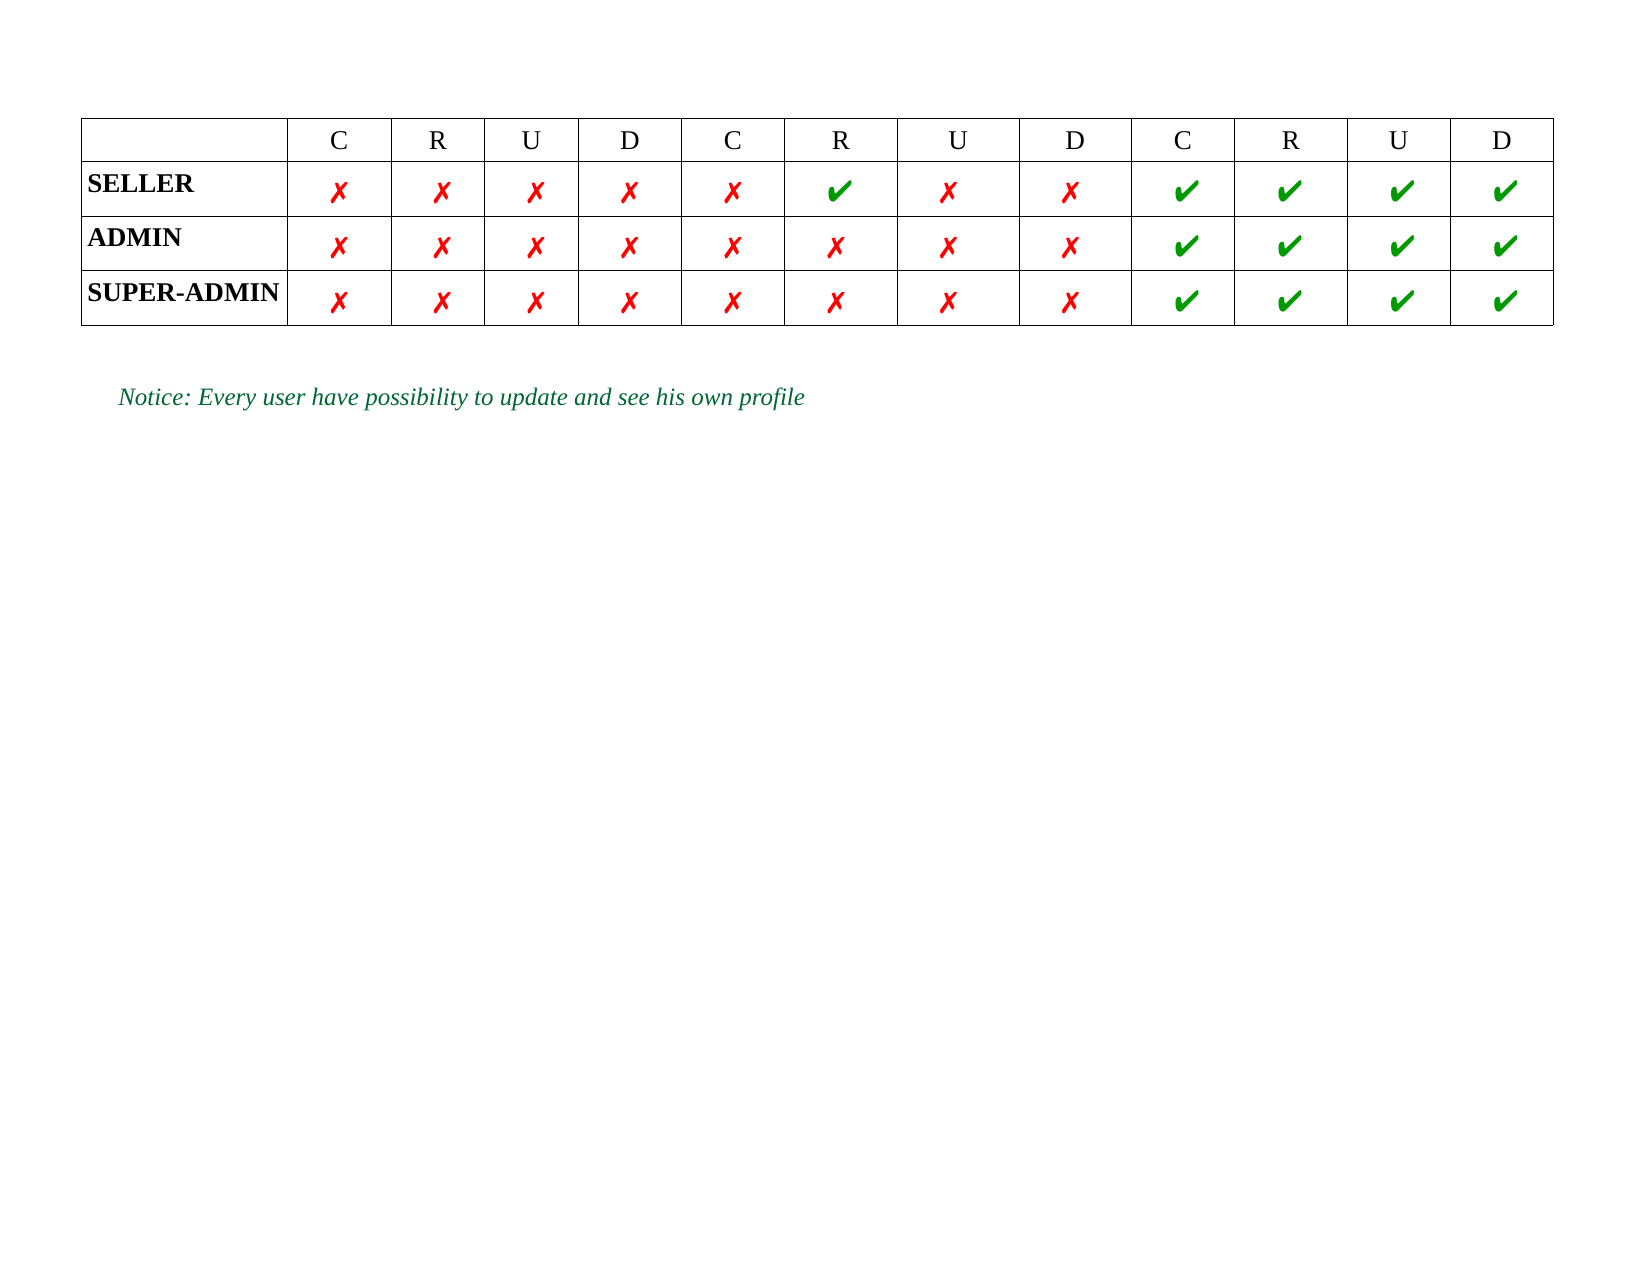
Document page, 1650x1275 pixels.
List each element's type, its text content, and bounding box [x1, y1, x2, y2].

table_cell D [1020, 119, 1131, 161]
table_cell [288, 217, 391, 270]
table_cell C [1132, 119, 1234, 161]
table_cell [898, 217, 1019, 270]
table_cell [1348, 217, 1450, 270]
table_cell R [392, 119, 484, 161]
text Notice: Every user have possibility to update and see his own profile [118, 382, 1532, 411]
table_cell [485, 162, 578, 216]
table_cell U [1348, 119, 1450, 161]
table_cell [392, 162, 484, 216]
table_cell [1451, 162, 1553, 216]
table_cell U [485, 119, 578, 161]
table_cell [1020, 217, 1131, 270]
table_cell [1132, 271, 1234, 325]
table_cell [785, 162, 897, 216]
table_cell C [682, 119, 784, 161]
table_cell [785, 217, 897, 270]
table_cell [579, 271, 681, 325]
table_cell D [579, 119, 681, 161]
table_cell [898, 162, 1019, 216]
table_cell [1348, 162, 1450, 216]
table_cell [1132, 162, 1234, 216]
table_cell [392, 271, 484, 325]
table_cell [898, 271, 1019, 325]
table_cell [1235, 271, 1347, 325]
table_cell [682, 271, 784, 325]
table_cell [682, 217, 784, 270]
table_cell [1451, 271, 1553, 325]
table_cell [1451, 217, 1553, 270]
table_cell [579, 217, 681, 270]
table_cell [1235, 162, 1347, 216]
table_header [82, 119, 287, 161]
table_cell U [898, 119, 1019, 161]
table_cell R [785, 119, 897, 161]
table_cell SELLER [82, 162, 287, 216]
table_cell [1132, 217, 1234, 270]
table_cell R [1235, 119, 1347, 161]
table_cell [485, 217, 578, 270]
table_cell [579, 162, 681, 216]
table_cell [785, 271, 897, 325]
table_cell [1020, 271, 1131, 325]
table_cell D [1451, 119, 1553, 161]
table_cell SUPER-ADMIN [82, 271, 287, 325]
table_cell [288, 162, 391, 216]
table_cell C [288, 119, 391, 161]
table_cell [1348, 271, 1450, 325]
table_cell [1235, 217, 1347, 270]
table_cell [392, 217, 484, 270]
table_cell [288, 271, 391, 325]
table_cell [485, 271, 578, 325]
table_cell [1020, 162, 1131, 216]
table_cell ADMIN [82, 217, 287, 270]
table_cell [682, 162, 784, 216]
